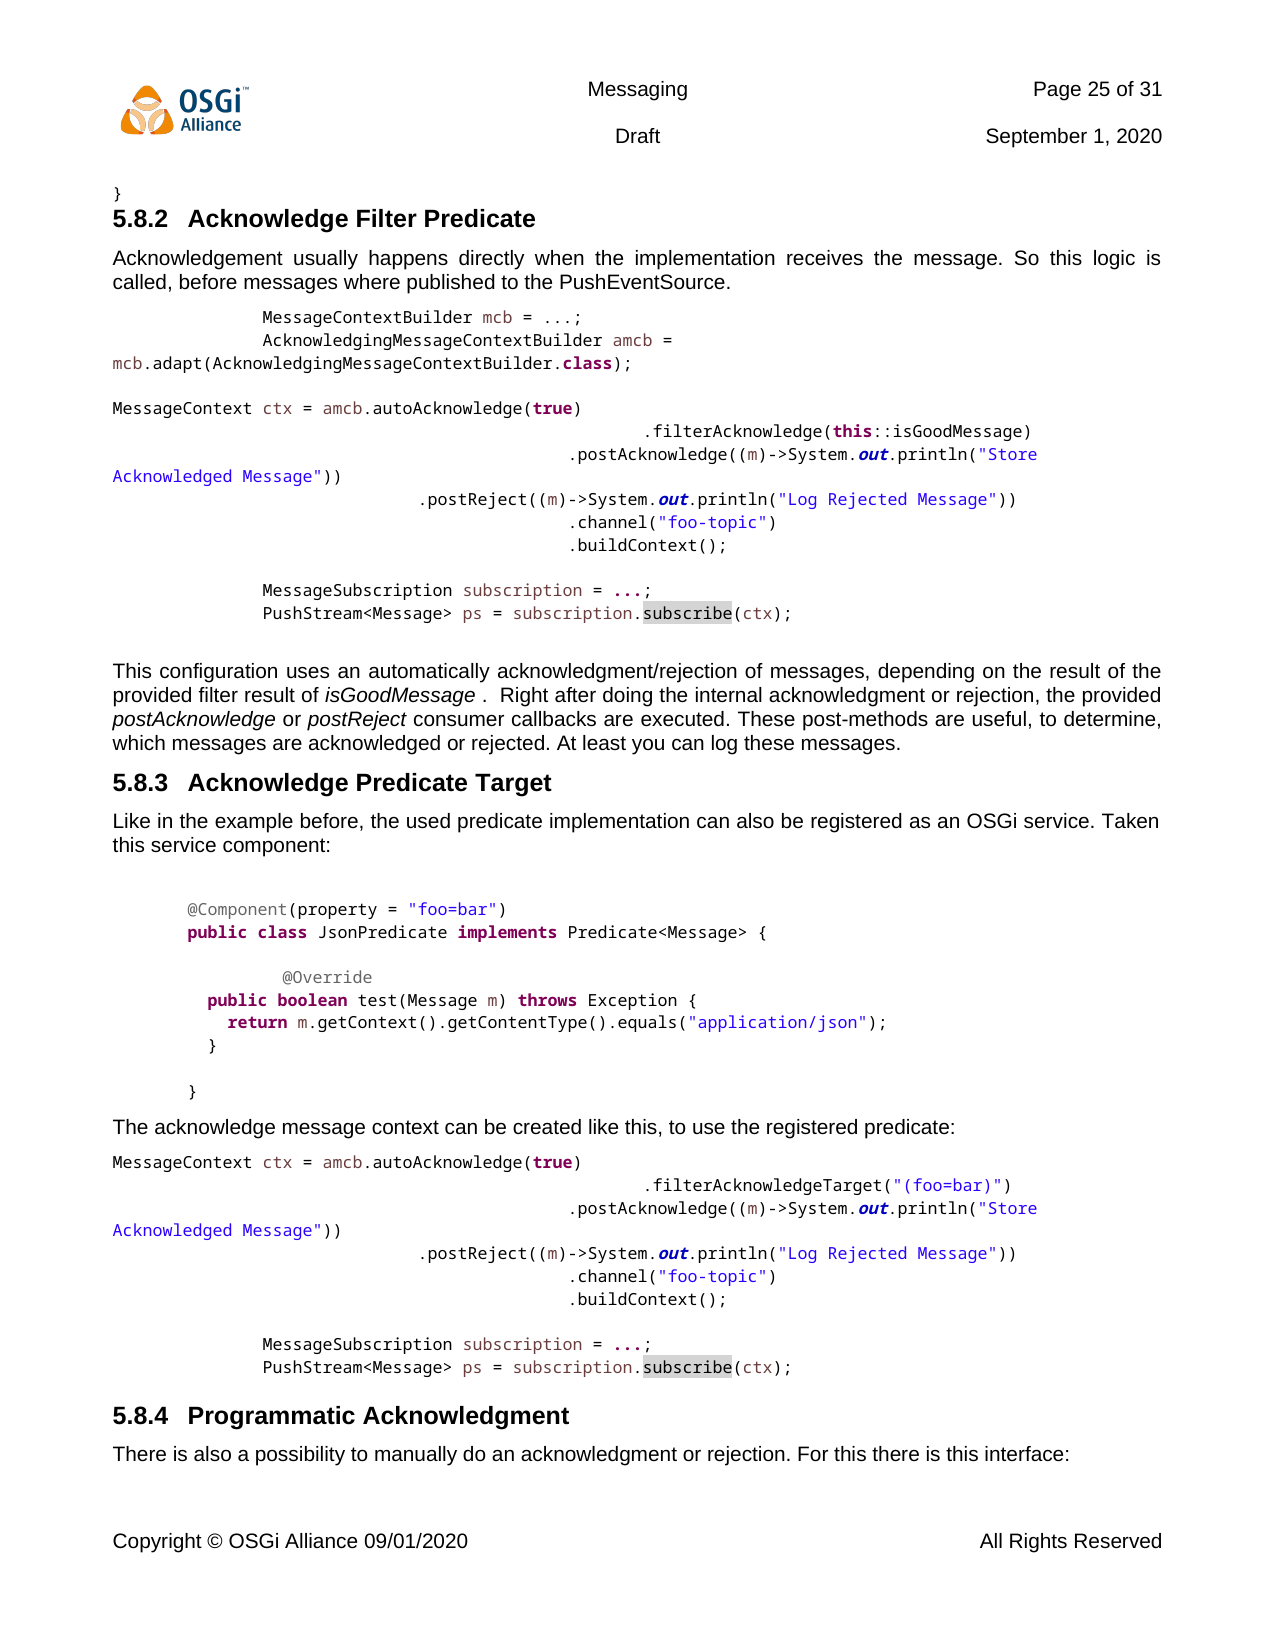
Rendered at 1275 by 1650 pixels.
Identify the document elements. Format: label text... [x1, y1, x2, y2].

text public boolean test(Message m) throws Exception { [112, 988, 1162, 1011]
text .postReject((m)->System.out.println("Log Rejected Message")) [112, 488, 1162, 510]
text There is also a possibility to manually do an acknowledgment or rejection. For this there is this interface: [112, 1442, 1162, 1466]
text .postReject((m)->System.out.println("Log Rejected Message")) [112, 1242, 1162, 1264]
text } [112, 182, 1162, 204]
text The acknowledge message context can be created like this, to use the registered predicate: [112, 1114, 1162, 1138]
text .filterAcknowledge(this::isGoodMessage) [112, 419, 1162, 442]
text MessageSubscription subscription = ...; [112, 1333, 1162, 1355]
text MessageContext ctx = amcb.autoAcknowledge(true) [112, 397, 1162, 419]
text public class JsonPredicate implements Predicate<Message> { [112, 920, 1162, 943]
text AcknowledgingMessageContextBuilder amcb = mcb.adapt(AcknowledgingMessageContextBuilder.class); [112, 329, 1162, 374]
text .filterAcknowledgeTarget("(foo=bar)") [112, 1174, 1162, 1196]
text @Override [112, 966, 1162, 988]
text MessageContextBuilder mcb = ...; [112, 306, 1162, 329]
text .postAcknowledge((m)->System.out.println("Store Acknowledged Message")) [112, 442, 1162, 488]
text PushStream<Message> ps = subscription.subscribe(ctx); [112, 601, 1162, 624]
subtitle Programmatic Acknowledgment [112, 1401, 1162, 1429]
text @Component(property = "foo=bar") [112, 898, 1162, 920]
subtitle Acknowledge Predicate Target [112, 767, 1162, 796]
text } [112, 1079, 1162, 1102]
text This configuration uses an automatically acknowledgment/rejection of messages, depending on the result of the provided filter result of isGoodMessage . Right after doing the internal acknowledgment or rejection, the provided postAcknowledge or postReject consumer callbacks are executed. These post-methods are useful, to determine, which messages are acknowledged or rejected. At least you can log these messages. [112, 659, 1162, 755]
text MessageContext ctx = amcb.autoAcknowledge(true) [112, 1151, 1162, 1174]
picture [113, 78, 257, 142]
text .channel("foo-topic") [112, 1264, 1162, 1287]
text .buildContext(); [112, 533, 1162, 556]
text .buildContext(); [112, 1287, 1162, 1310]
subtitle Acknowledge Filter Predicate [112, 204, 1162, 233]
text MessageSubscription subscription = ...; [112, 578, 1162, 601]
text .postAcknowledge((m)->System.out.println("Store Acknowledged Message")) [112, 1196, 1162, 1242]
text .channel("foo-topic") [112, 510, 1162, 533]
text Acknowledgement usually happens directly when the implementation receives the message. So this logic is called, before messages where published to the PushEventSource. [112, 246, 1162, 293]
text } [112, 1034, 1162, 1057]
text PushStream<Message> ps = subscription.subscribe(ctx); [112, 1355, 1162, 1378]
text Like in the example before, the used predicate implementation can also be registered as an OSGi service. Taken this service component: [112, 809, 1162, 857]
text return m.getContext().getContentType().equals("application/json"); [112, 1011, 1162, 1034]
